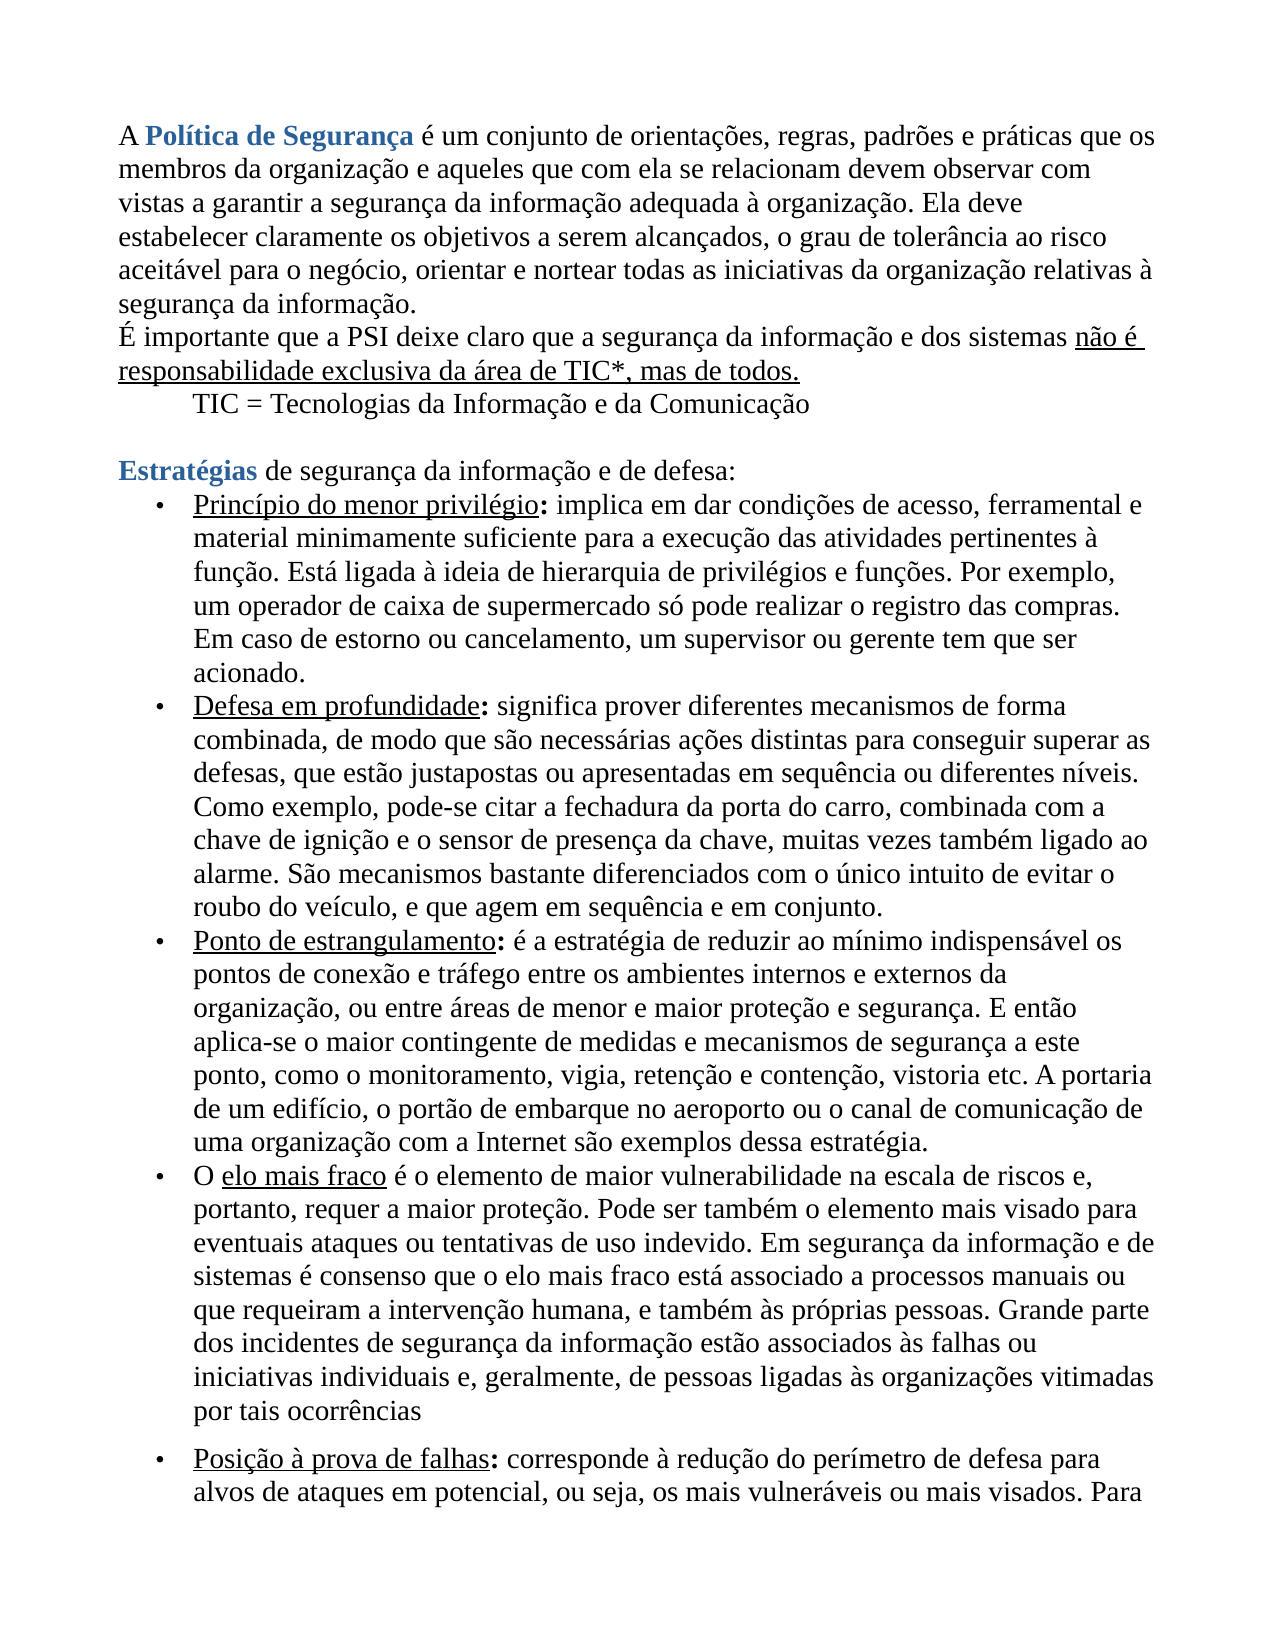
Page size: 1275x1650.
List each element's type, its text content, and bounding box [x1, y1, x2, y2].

list Princípio do menor privilégio: implica em dar condições de acesso, ferramental e material minimamente suficiente para a execução das atividades pertinentes à função. Está ligada à ideia de hierarquia de privilégios e funções. Por exemplo, um operador de caixa de supermercado só pode realizar o registro das compras. Em caso de estorno ou cancelamento, um supervisor ou gerente tem que ser acionado. [156, 487, 1157, 688]
list Defesa em profundidade: significa prover diferentes mecanismos de forma combinada, de modo que são necessárias ações distintas para conseguir superar as defesas, que estão justapostas ou apresentadas em sequência ou diferentes níveis. Como exemplo, pode-se citar a fechadura da porta do carro, combinada com a chave de ignição e o sensor de presença da chave, muitas vezes também ligado ao alarme. São mecanismos bastante diferenciados com o único intuito de evitar o roubo do veículo, e que agem em sequência e em conjunto. [156, 688, 1157, 923]
text A Política de Segurança é um conjunto de orientações, regras, padrões e práticas que os membros da organização e aqueles que com ela se relacionam devem observar com vistas a garantir a segurança da informação adequada à organização. Ela deve estabelecer claramente os objetivos a serem alcançados, o grau de tolerância ao risco aceitável para o negócio, orientar e nortear todas as iniciativas da organização relativas à segurança da informação. É importante que a PSI deixe claro que a segurança da informação e dos sistemas não é responsabilidade exclusiva da área de TIC*, mas de todos. TIC = Tecnologias da Informação e da Comunicação [118, 118, 1157, 420]
list Ponto de estrangulamento: é a estratégia de reduzir ao mínimo indispensável os pontos de conexão e tráfego entre os ambientes internos e externos da organização, ou entre áreas de menor e maior proteção e segurança. E então aplica-se o maior contingente de medidas e mecanismos de segurança a este ponto, como o monitoramento, vigia, retenção e contenção, vistoria etc. A portaria de um edifício, o portão de embarque no aeroporto ou o canal de comunicação de uma organização com a Internet são exemplos dessa estratégia. [156, 923, 1157, 1158]
list O elo mais fraco é o elemento de maior vulnerabilidade na escala de riscos e, portanto, requer a maior proteção. Pode ser também o elemento mais visado para eventuais ataques ou tentativas de uso indevido. Em segurança da informação e de sistemas é consenso que o elo mais fraco está associado a processos manuais ou que requeiram a intervenção humana, e também às próprias pessoas. Grande parte dos incidentes de segurança da informação estão associados às falhas ou iniciativas individuais e, geralmente, de pessoas ligadas às organizações vitimadas por tais ocorrências [156, 1158, 1157, 1426]
text Estratégias de segurança da informação e de defesa: [118, 453, 1157, 487]
list Posição à prova de falhas: corresponde à redução do perímetro de defesa para alvos de ataques em potencial, ou seja, os mais vulneráveis ou mais visados. Para [156, 1441, 1157, 1508]
